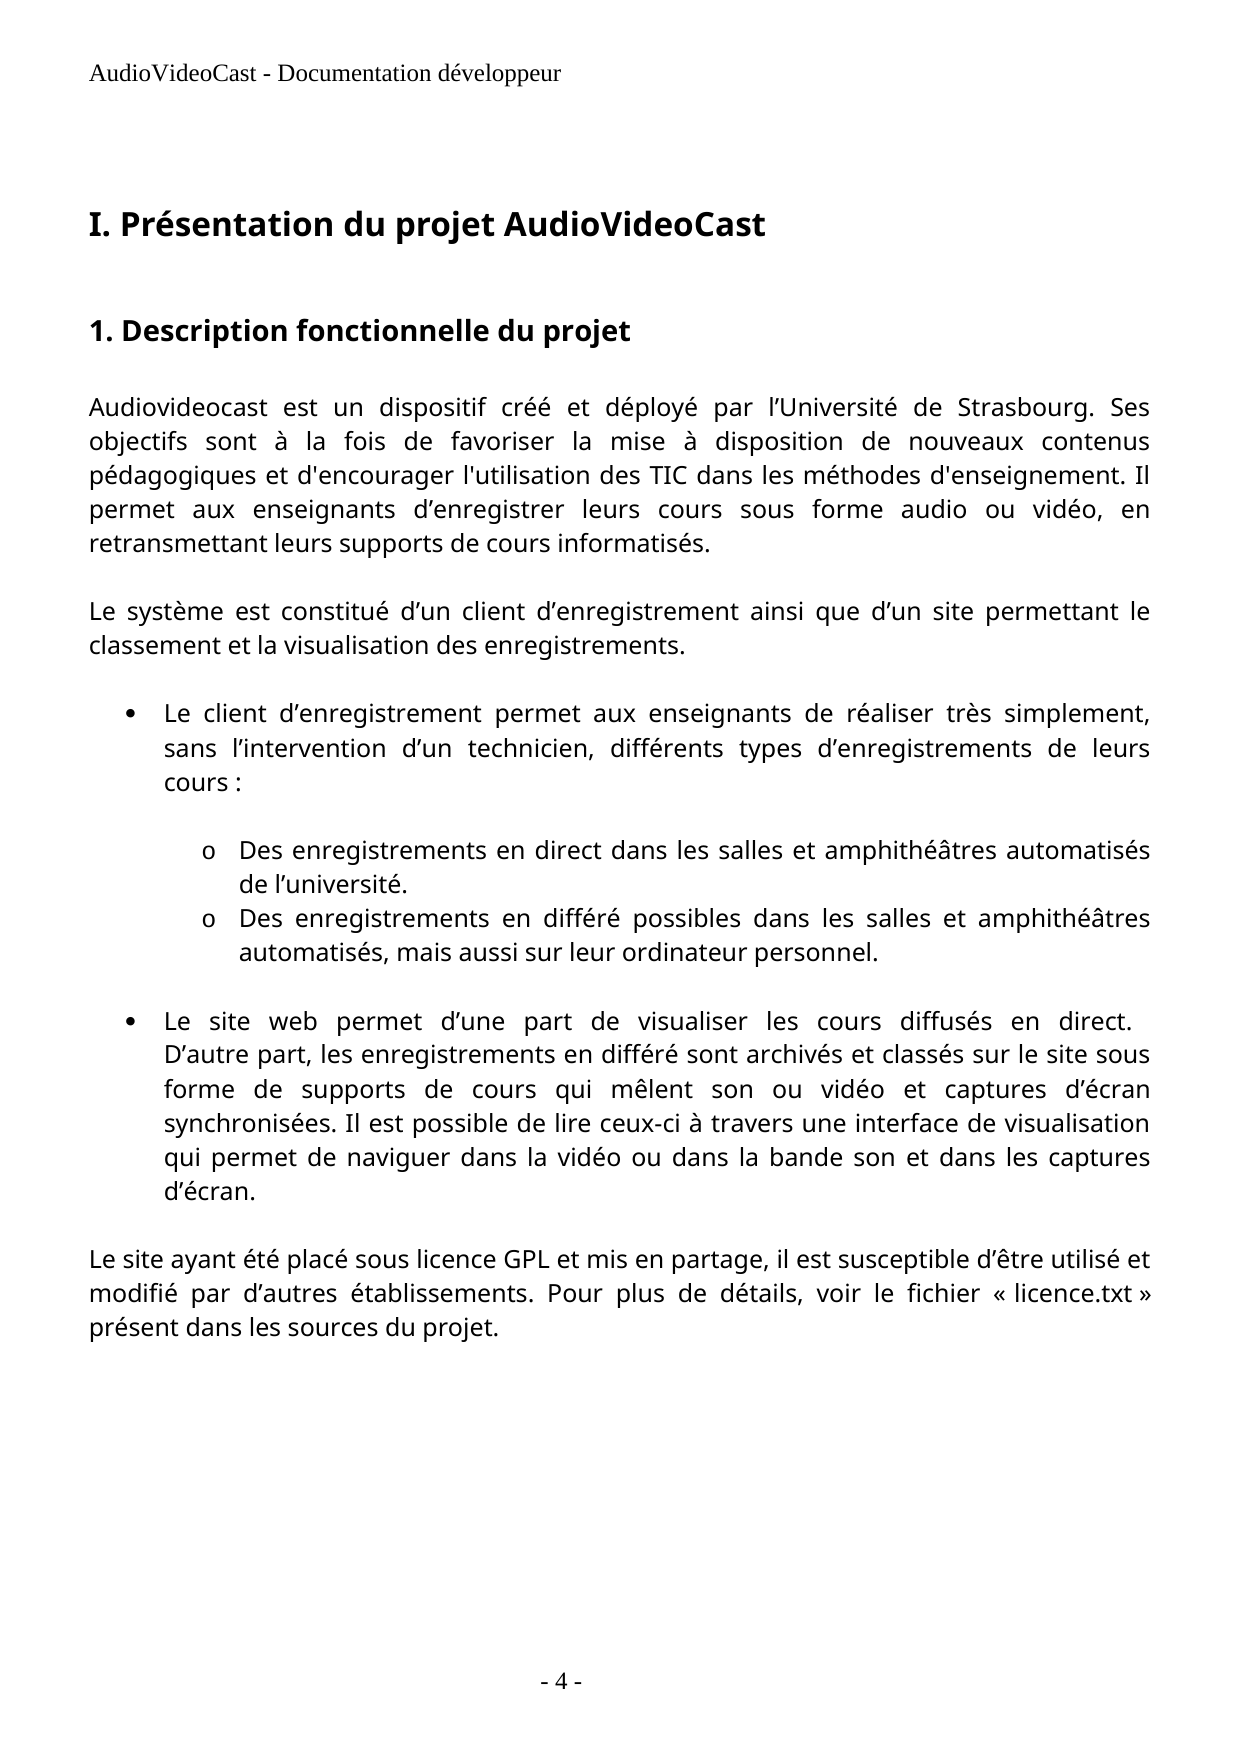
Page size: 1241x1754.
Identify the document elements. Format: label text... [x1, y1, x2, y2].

list Le client d’enregistrement permet aux enseignants de réaliser très simplement, sans l’intervention d’un technicien, différents types d’enregistrements de leurs cours : [126, 696, 1152, 798]
text Le système est constitué d’un client d’enregistrement ainsi que d’un site permettant le classement et la visualisation des enregistrements. [88, 594, 1152, 662]
list Des enregistrements en différé possibles dans les salles et amphithéâtres automatisés, mais aussi sur leur ordinateur personnel. [201, 901, 1152, 969]
list Le site web permet d’une part de visualiser les cours diffusés en direct. D’autre part, les enregistrements en différé sont archivés et classés sur le site sous forme de supports de cours qui mêlent son ou vidéo et captures d’écran synchronisées. Il est possible de lire ceux-ci à travers une interface de visualisation qui permet de naviguer dans la vidéo ou dans la bande son et dans les captures d’écran. [126, 1003, 1152, 1207]
text Le site ayant été placé sous licence GPL et mis en partage, il est susceptible d’être utilisé et modifié par d’autres établissements. Pour plus de détails, voir le fichier « licence.txt » présent dans les sources du projet. [88, 1242, 1152, 1344]
text Audiovideocast est un dispositif créé et déployé par l’Université de Strasbourg. Ses objectifs sont à la fois de favoriser la mise à disposition de nouveaux contenus pédagogiques et d'encourager l'utilisation des TIC dans les méthodes d'enseignement. Il permet aux enseignants d’enregistrer leurs cours sous forme audio ou vidéo, en retransmettant leurs supports de cours informatisés. [88, 389, 1152, 560]
subtitle 1. Description fonctionnelle du projet [88, 310, 1152, 349]
list Des enregistrements en direct dans les salles et amphithéâtres automatisés de l’université. [201, 832, 1152, 901]
subtitle I. Présentation du projet AudioVideoCast [88, 201, 1152, 247]
